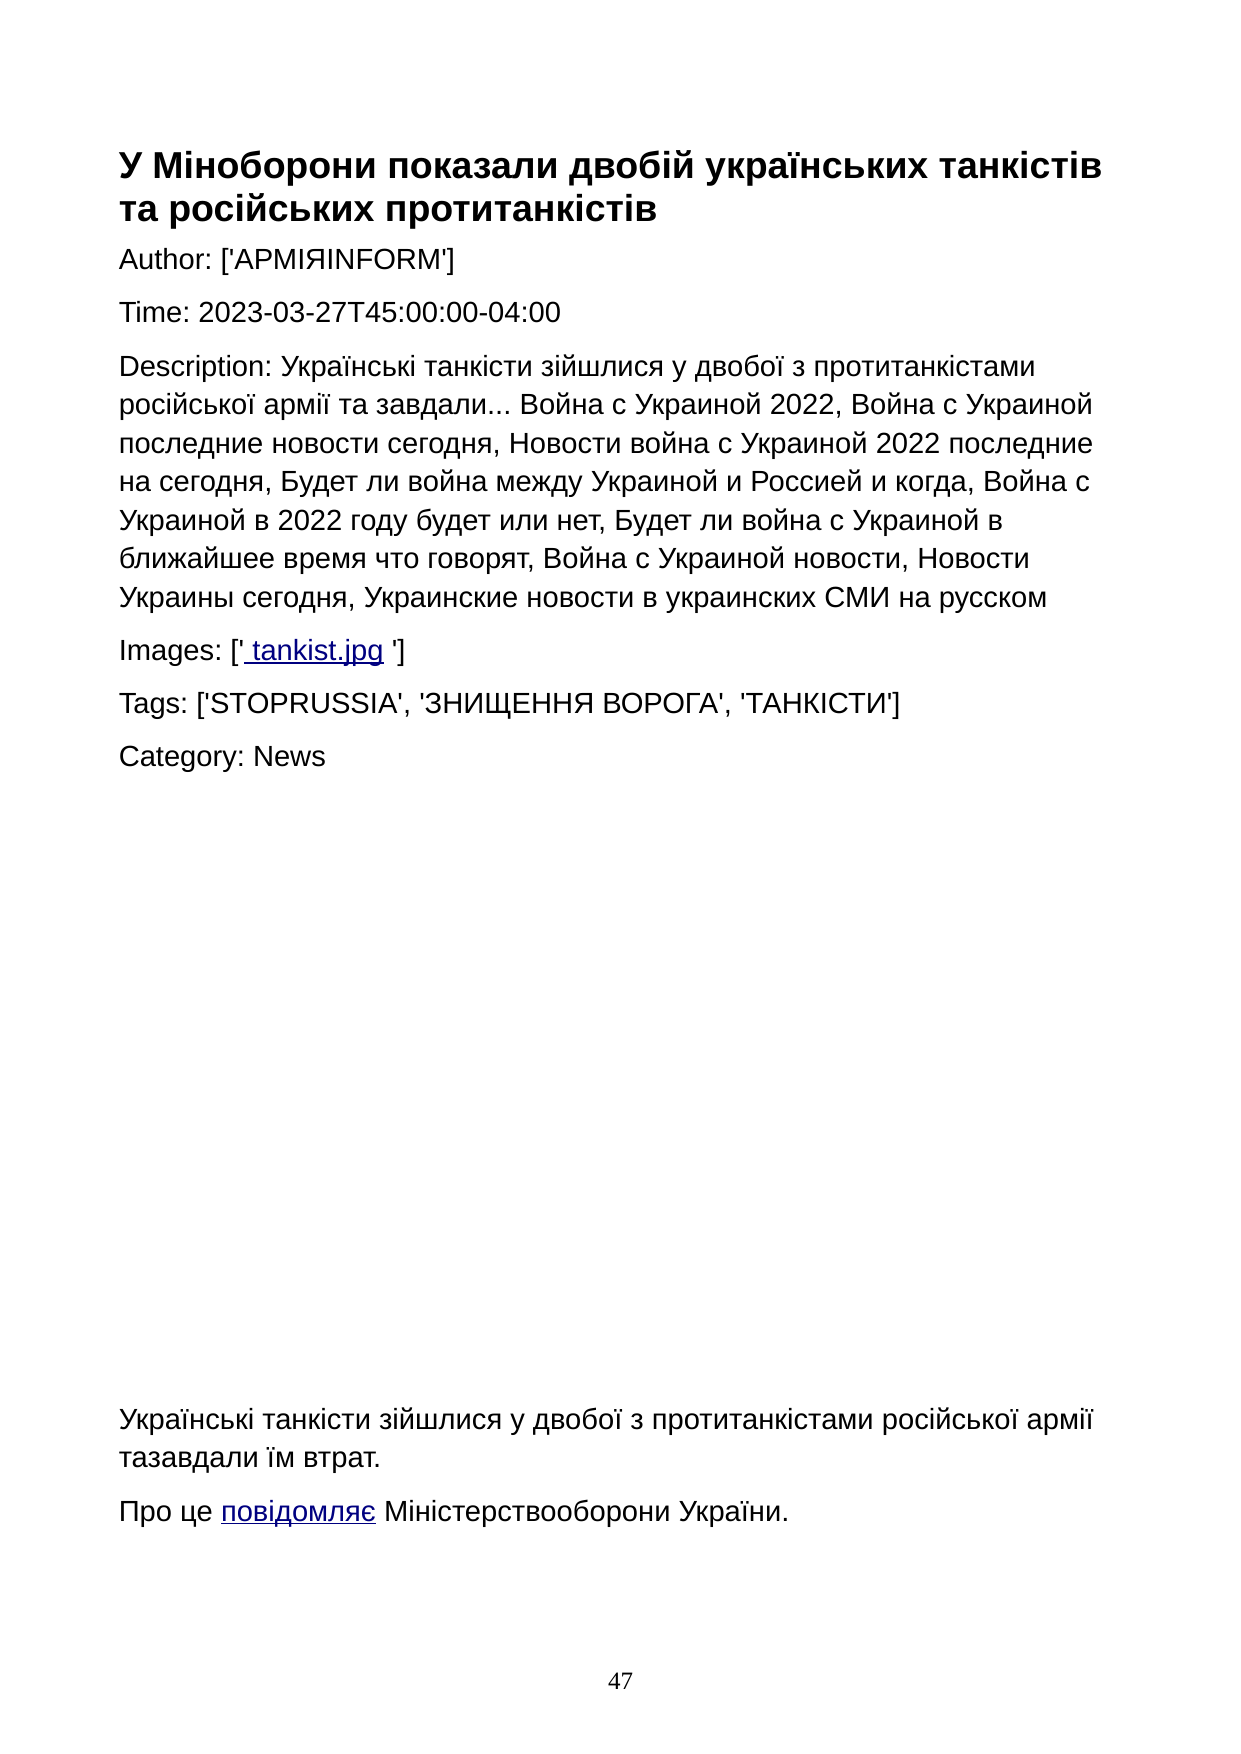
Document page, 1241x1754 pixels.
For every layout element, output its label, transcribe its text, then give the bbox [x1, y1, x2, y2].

text Description: Українські танкісти зійшлися у двобої з протитанкістами російської армії та завдали... Война с Украиной 2022, Война с Украиной последние новости сегодня, Новости война с Украиной 2022 последние на сегодня, Будет ли война между Украиной и Россией и когда, Война с Украиной в 2022 году будет или нет, Будет ли война с Украиной в ближайшее время что говорят, Война с Украиной новости, Новости Украины сегодня, Украинские новости в украинских СМИ на русском [118, 348, 1122, 613]
text Time: 2023-03-27T45:00:00-04:00 [118, 295, 1122, 329]
text Author: ['АРМІЯINFORM'] [118, 242, 1122, 276]
text Category: News [118, 739, 1122, 773]
text Про це повідомляє Міністерствооборони України. [118, 1494, 1122, 1527]
text Images: [' tankist.jpg '] [118, 633, 1122, 666]
text Tags: ['STOPRUSSIA', 'ЗНИЩЕННЯ ВОРОГА', 'ТАНКІСТИ'] [118, 686, 1122, 719]
subtitle У Міноборони показали двобій українських танкістів та російських протитанкістів [118, 143, 1122, 230]
text Українські танкісти зійшлися у двобої з протитанкістами російської армії тазавдали їм втрат. [118, 1402, 1122, 1474]
